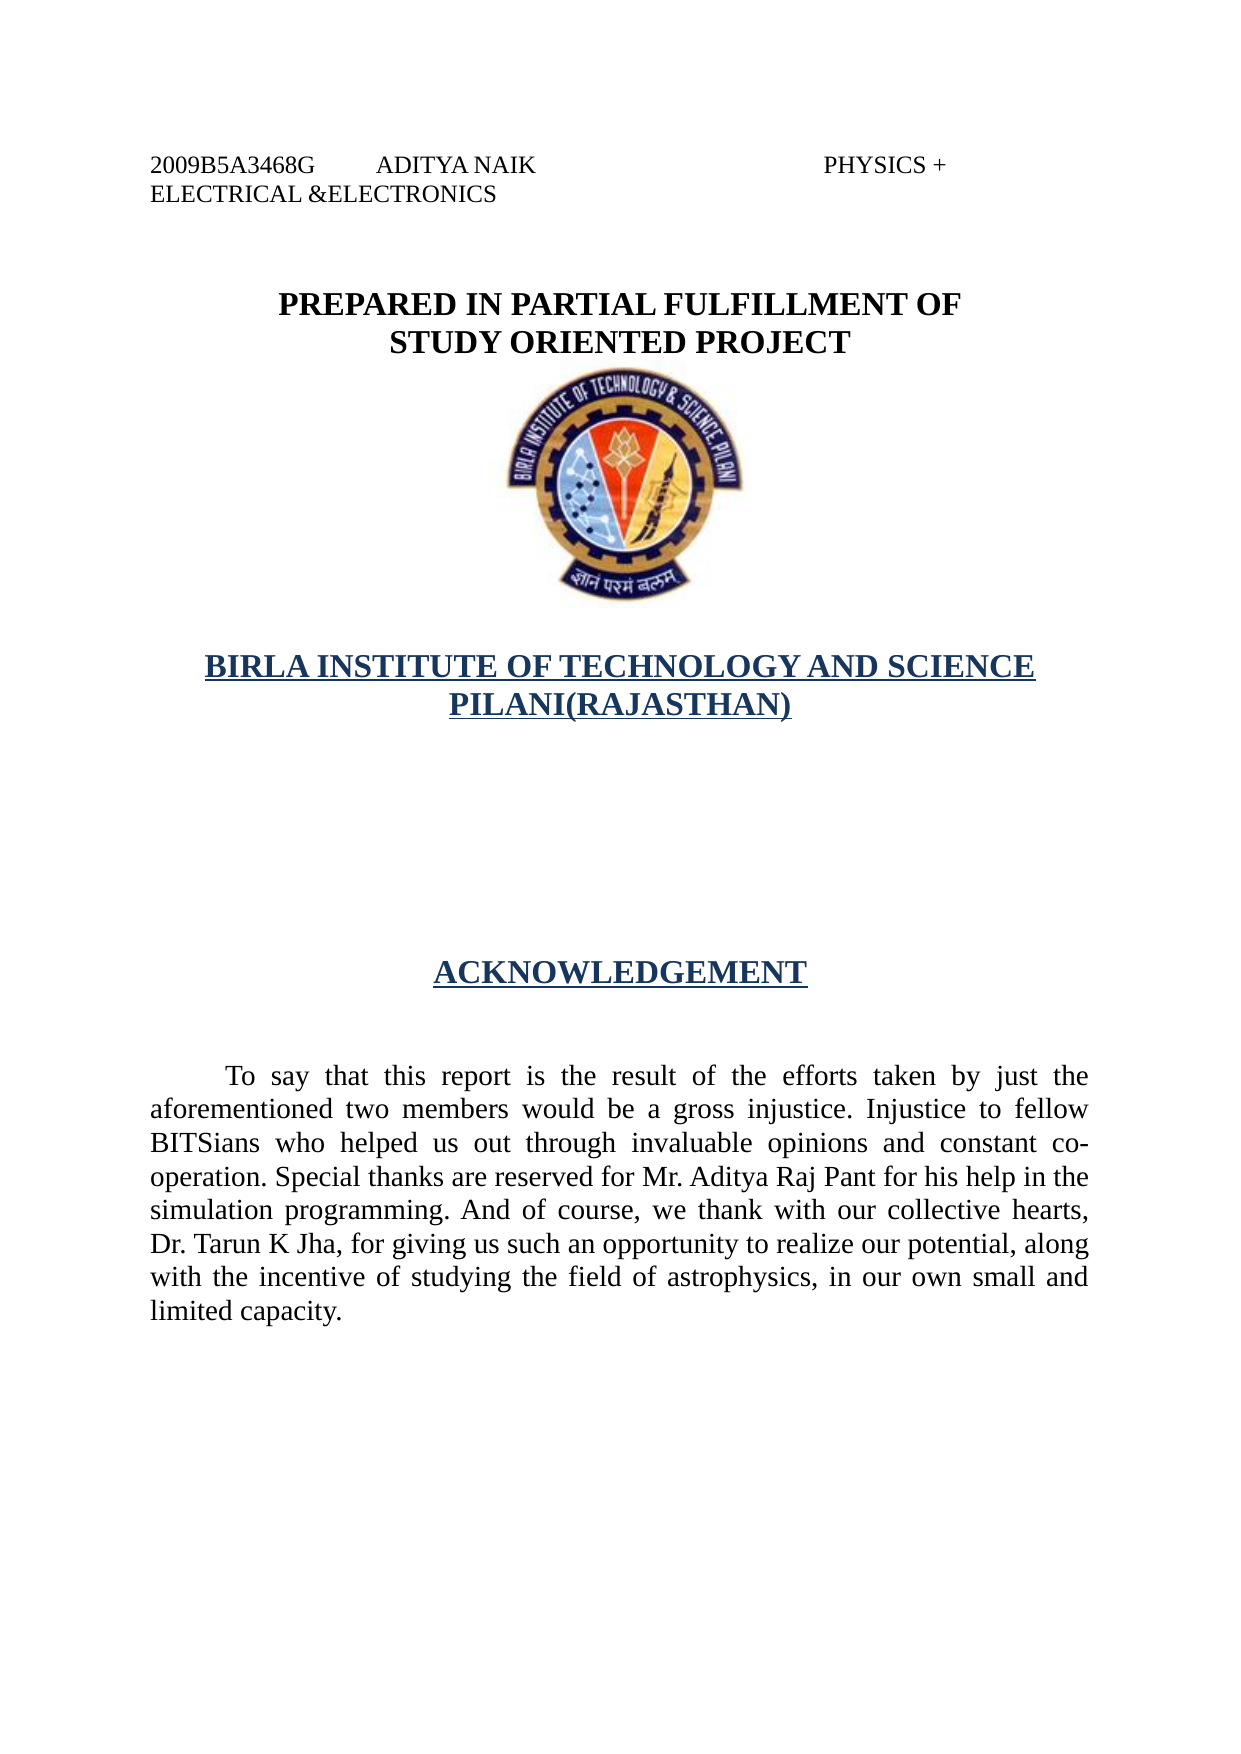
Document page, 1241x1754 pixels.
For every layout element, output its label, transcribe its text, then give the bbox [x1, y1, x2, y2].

text To say that this report is the result of the efforts taken by just the aforementioned two members would be a gross injustice. Injustice to fellow BITSians who helped us out through invaluable opinions and constant co-operation. Special thanks are reserved for Mr. Aditya Raj Pant for his help in the simulation programming. And of course, we thank with our collective hearts, Dr. Tarun K Jha, for giving us such an opportunity to realize our potential, along with the incentive of studying the field of astrophysics, in our own small and limited capacity. [150, 1058, 1090, 1326]
text BIRLA INSTITUTE OF TECHNOLOGY AND SCIENCE PILANI(RAJASTHAN) [150, 646, 1090, 723]
text ACKNOWLEDGEMENT [150, 953, 1090, 991]
picture [485, 360, 755, 608]
text STUDY ORIENTED PROJECT [150, 322, 1090, 361]
text PREPARED IN PARTIAL FULFILLMENT OF [150, 284, 1090, 322]
text 2009B5A3468G ADITYA NAIK PHYSICS + ELECTRICAL &ELECTRONICS [150, 150, 1090, 207]
